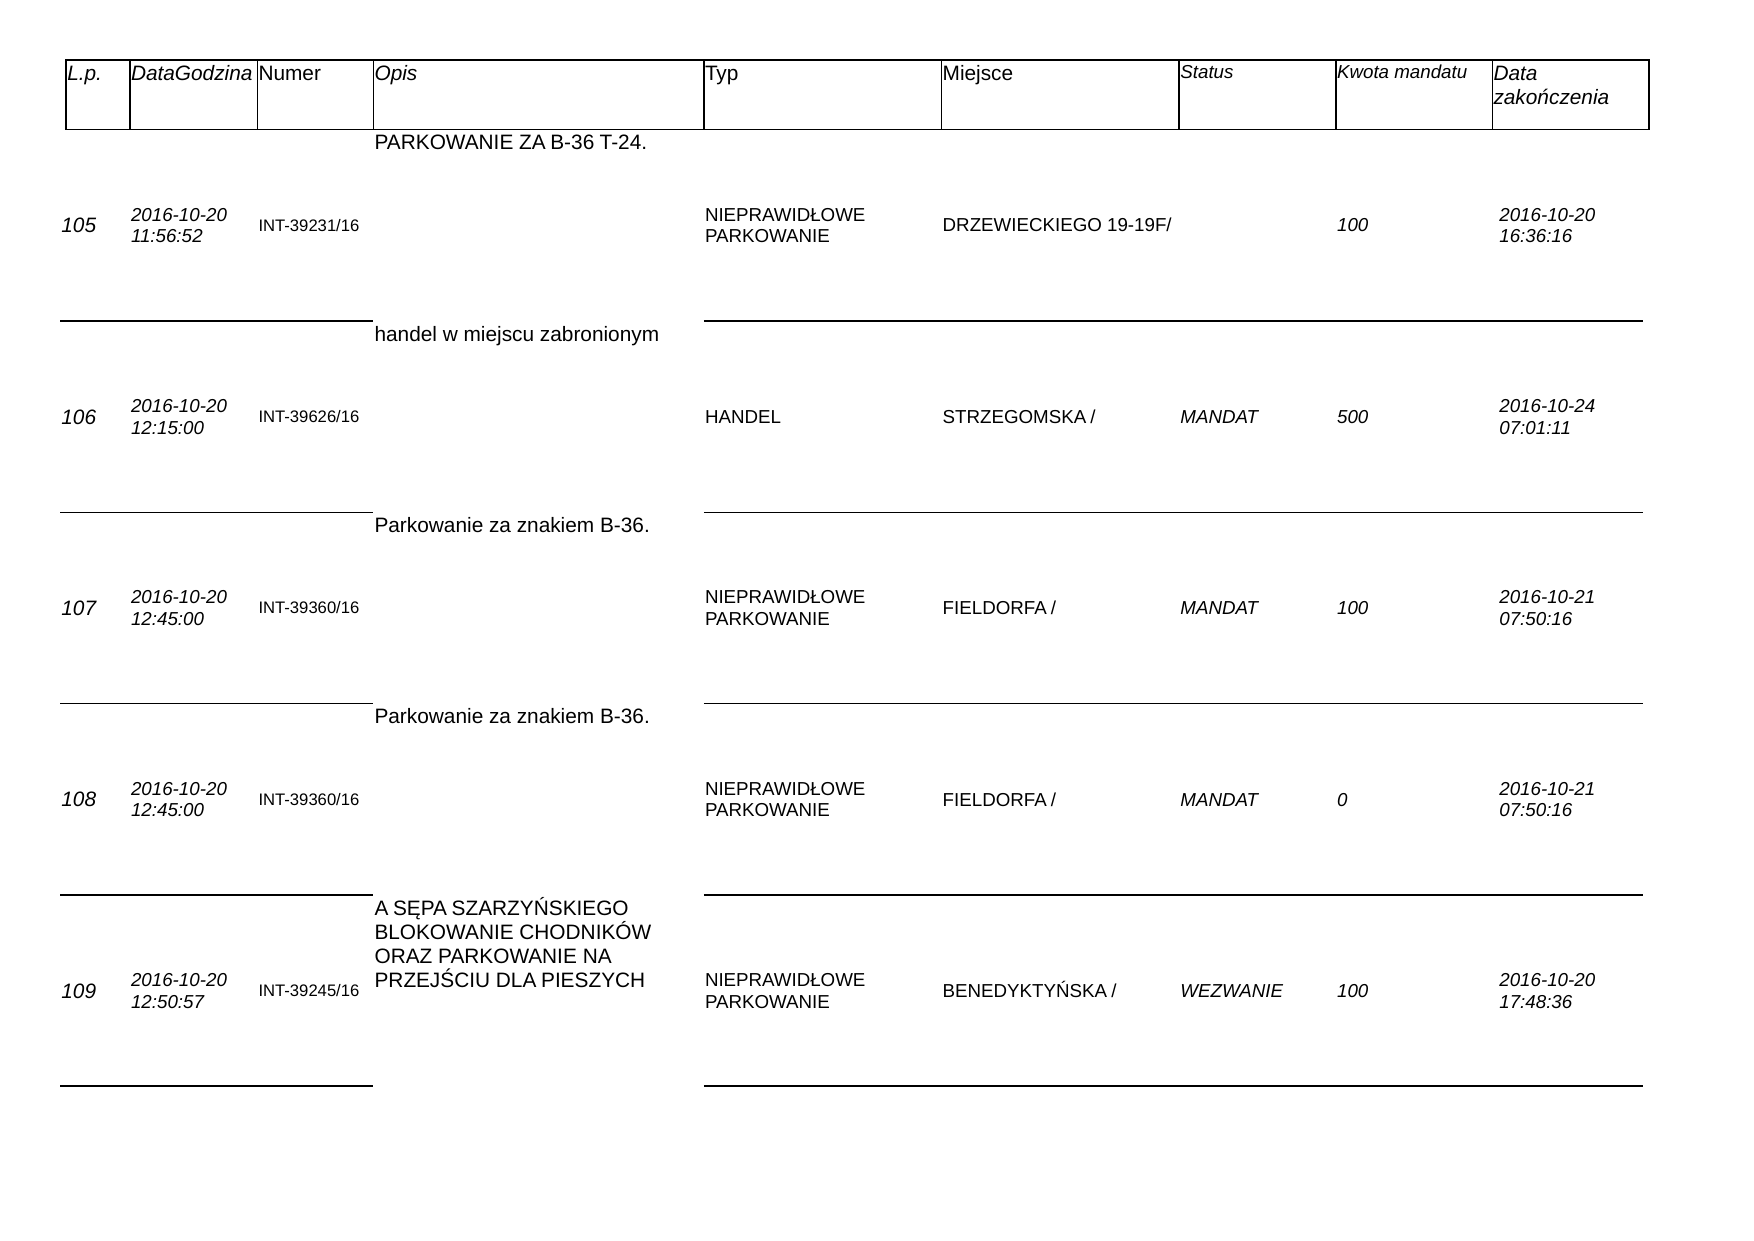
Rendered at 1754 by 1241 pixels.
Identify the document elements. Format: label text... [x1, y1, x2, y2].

table_cell NIEPRAWIDŁOWE PARKOWANIE [704, 513, 941, 703]
table_cell [1179, 130, 1336, 320]
table_cell [1643, 511, 1649, 703]
table_cell INT-39360/16 [257, 704, 373, 894]
table_cell 2016-10-20 12:45:00 [130, 704, 257, 894]
table_cell 2016-10-20 12:15:00 [130, 322, 257, 511]
table_cell handel w miejscu zabronionym [373, 320, 704, 511]
table_header Miejsce [942, 61, 1178, 129]
table_cell A SĘPA SZARZYŃSKIEGO BLOKOWANIE CHODNIKÓW ORAZ PARKOWANIE NA PRZEJŚCIU DLA PIESZYCH [373, 894, 704, 1085]
table_cell 100 [1336, 896, 1498, 1085]
table_cell NIEPRAWIDŁOWE PARKOWANIE [704, 896, 941, 1085]
table_header Numer [258, 61, 373, 129]
table_header Status [1180, 61, 1335, 129]
table_cell MANDAT [1179, 513, 1336, 703]
table_header Kwota mandatu [1337, 61, 1492, 129]
table_cell NIEPRAWIDŁOWE PARKOWANIE [704, 130, 941, 320]
table_header DataGodzina [131, 61, 257, 129]
table_cell [1643, 130, 1649, 320]
table_header Opis [374, 61, 703, 129]
table_cell MANDAT [1179, 704, 1336, 894]
table_cell 100 [1336, 130, 1498, 320]
table_cell NIEPRAWIDŁOWE PARKOWANIE [704, 704, 941, 894]
table_cell FIELDORFA / [941, 513, 1179, 703]
table_cell Parkowanie za znakiem B-36. [373, 511, 704, 703]
table_cell PARKOWANIE ZA B-36 T-24. [373, 130, 704, 320]
table_cell 0 [1336, 704, 1498, 894]
table_cell 2016-10-24 07:01:11 [1498, 322, 1643, 511]
table_cell [1643, 703, 1649, 894]
table_header Data zakończenia [1493, 61, 1648, 129]
table_cell INT-39231/16 [257, 130, 373, 320]
table_cell 109 [60, 896, 130, 1085]
table_cell DRZEWIECKIEGO 19-19F/ [941, 130, 1179, 320]
table_cell 2016-10-20 12:50:57 [130, 896, 257, 1085]
table_cell 100 [1336, 513, 1498, 703]
table_cell 106 [60, 322, 130, 511]
table_cell BENEDYKTYŃSKA / [941, 896, 1179, 1085]
table_cell 2016-10-20 11:56:52 [130, 130, 257, 320]
table_cell 2016-10-21 07:50:16 [1498, 513, 1643, 703]
table_cell 2016-10-21 07:50:16 [1498, 704, 1643, 894]
table_cell FIELDORFA / [941, 704, 1179, 894]
table_cell 105 [60, 129, 130, 320]
table_cell 2016-10-20 12:45:00 [130, 513, 257, 703]
table_cell Parkowanie za znakiem B-36. [373, 703, 704, 894]
table_header L.p. [67, 61, 129, 129]
table_cell WEZWANIE [1179, 896, 1336, 1085]
table_cell [1643, 320, 1649, 511]
table_header [60, 59, 65, 129]
table_header Typ [705, 61, 941, 129]
table_cell 2016-10-20 16:36:16 [1498, 130, 1643, 320]
table_cell HANDEL [704, 322, 941, 511]
table_cell 500 [1336, 322, 1498, 511]
table_cell MANDAT [1179, 322, 1336, 511]
table_cell 108 [60, 704, 130, 894]
table_cell 107 [60, 513, 130, 703]
table_cell [1643, 894, 1649, 1085]
table_cell INT-39626/16 [257, 322, 373, 511]
table_cell INT-39245/16 [257, 896, 373, 1085]
table_cell STRZEGOMSKA / [941, 322, 1179, 511]
table_cell 2016-10-20 17:48:36 [1498, 896, 1643, 1085]
table_cell INT-39360/16 [257, 513, 373, 703]
